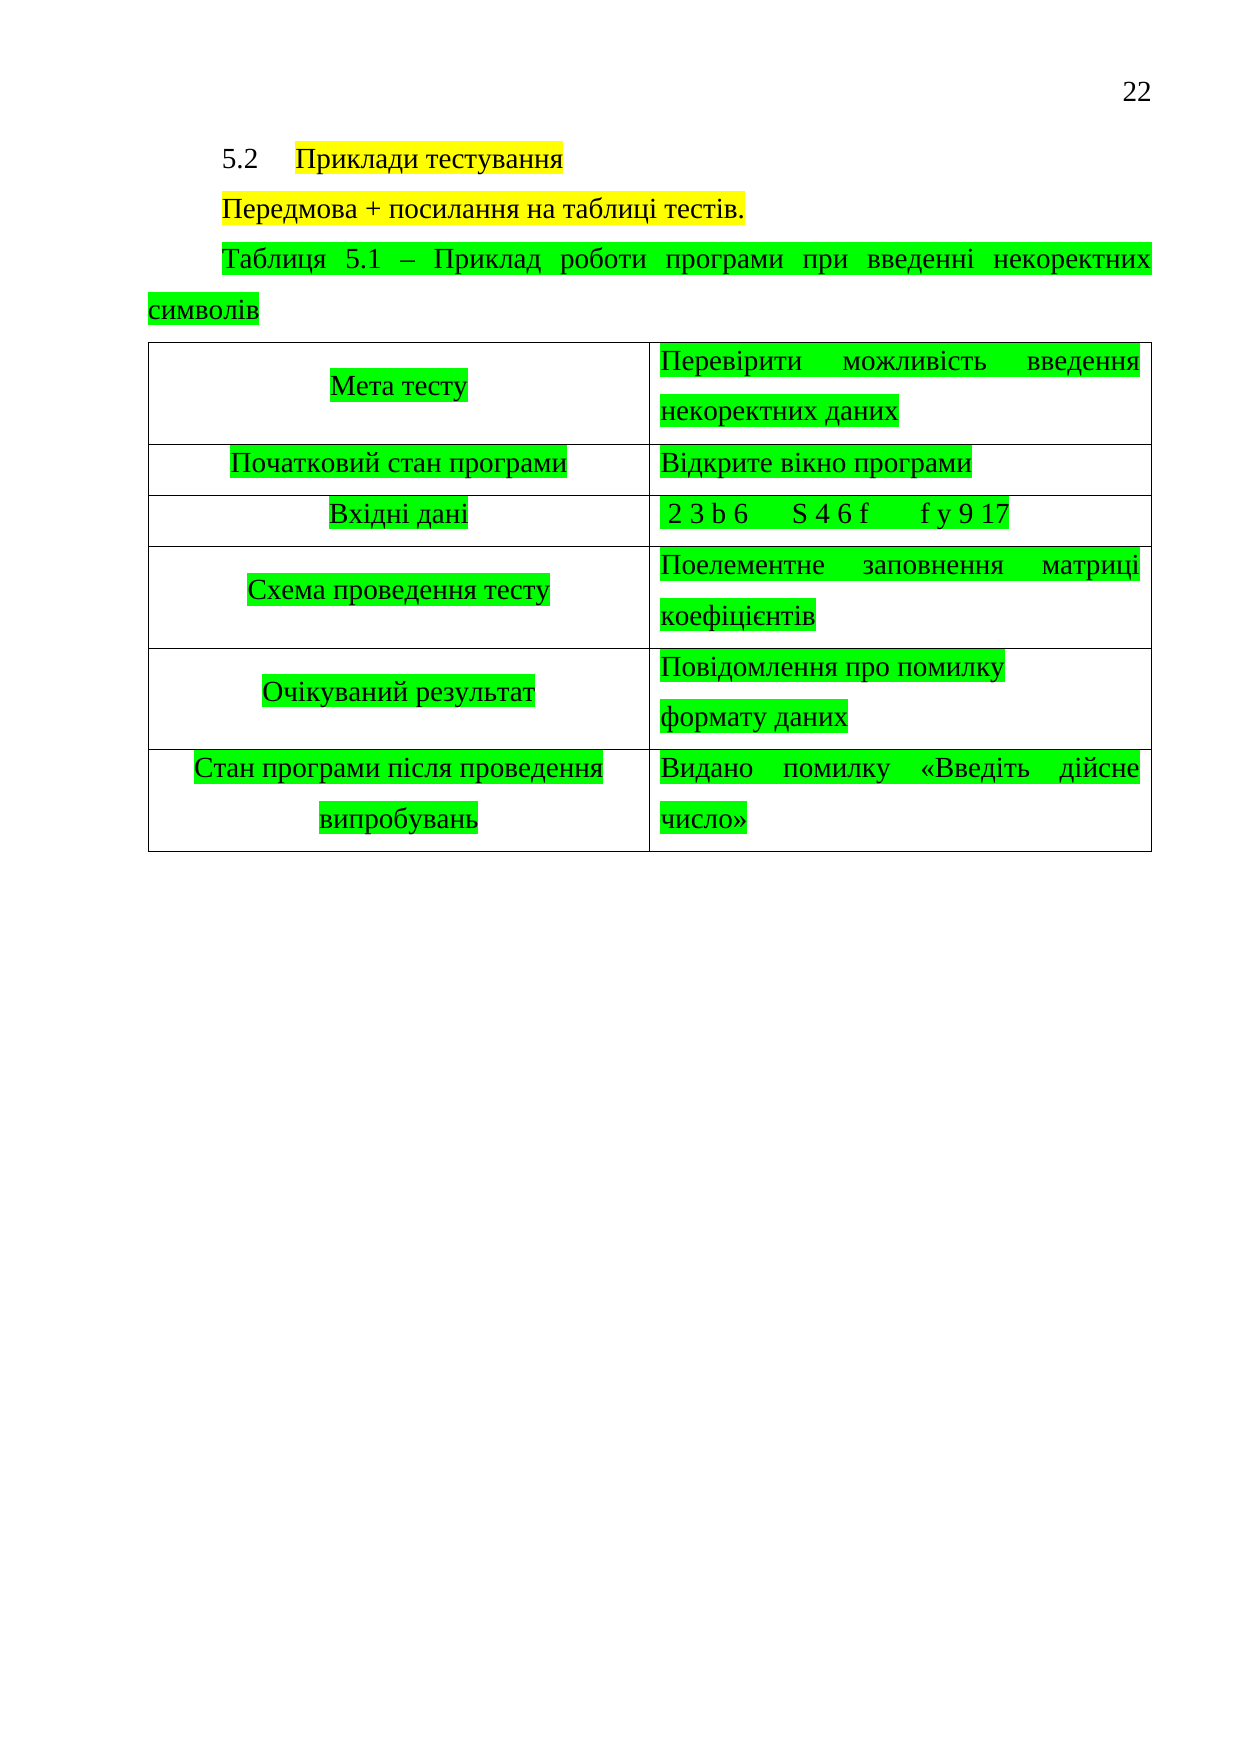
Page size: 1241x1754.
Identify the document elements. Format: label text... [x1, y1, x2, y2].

table_cell Відкрите вікно програми [650, 445, 1151, 495]
table_cell Повідомлення про помилку формату даних [650, 649, 1151, 749]
table_cell Вхідні дані [149, 496, 649, 546]
table_cell Схема проведення тесту [149, 547, 649, 648]
table_cell Видано помилку «Введіть дійсне число» [650, 750, 1151, 851]
table_cell Поелементне заповнення матриці коефіцієнтів [650, 547, 1151, 648]
table_cell Очікуваний результат [149, 649, 649, 749]
text Таблиця 5.1 – Приклад роботи програми при введенні некоректних символів [148, 242, 1152, 325]
subtitle Приклади тестування [148, 141, 1152, 174]
table_header Мета тесту [149, 343, 649, 444]
table_cell 2 3 b 6 S 4 6 f f y 9 17 [650, 496, 1151, 546]
table_cell Початковий стан програми [149, 445, 649, 495]
table_cell Стан програми після проведення випробувань [149, 750, 649, 851]
text Передмова + посилання на таблиці тестів. [148, 191, 1152, 225]
table_header Перевірити можливість введення некоректних даних [650, 343, 1151, 444]
